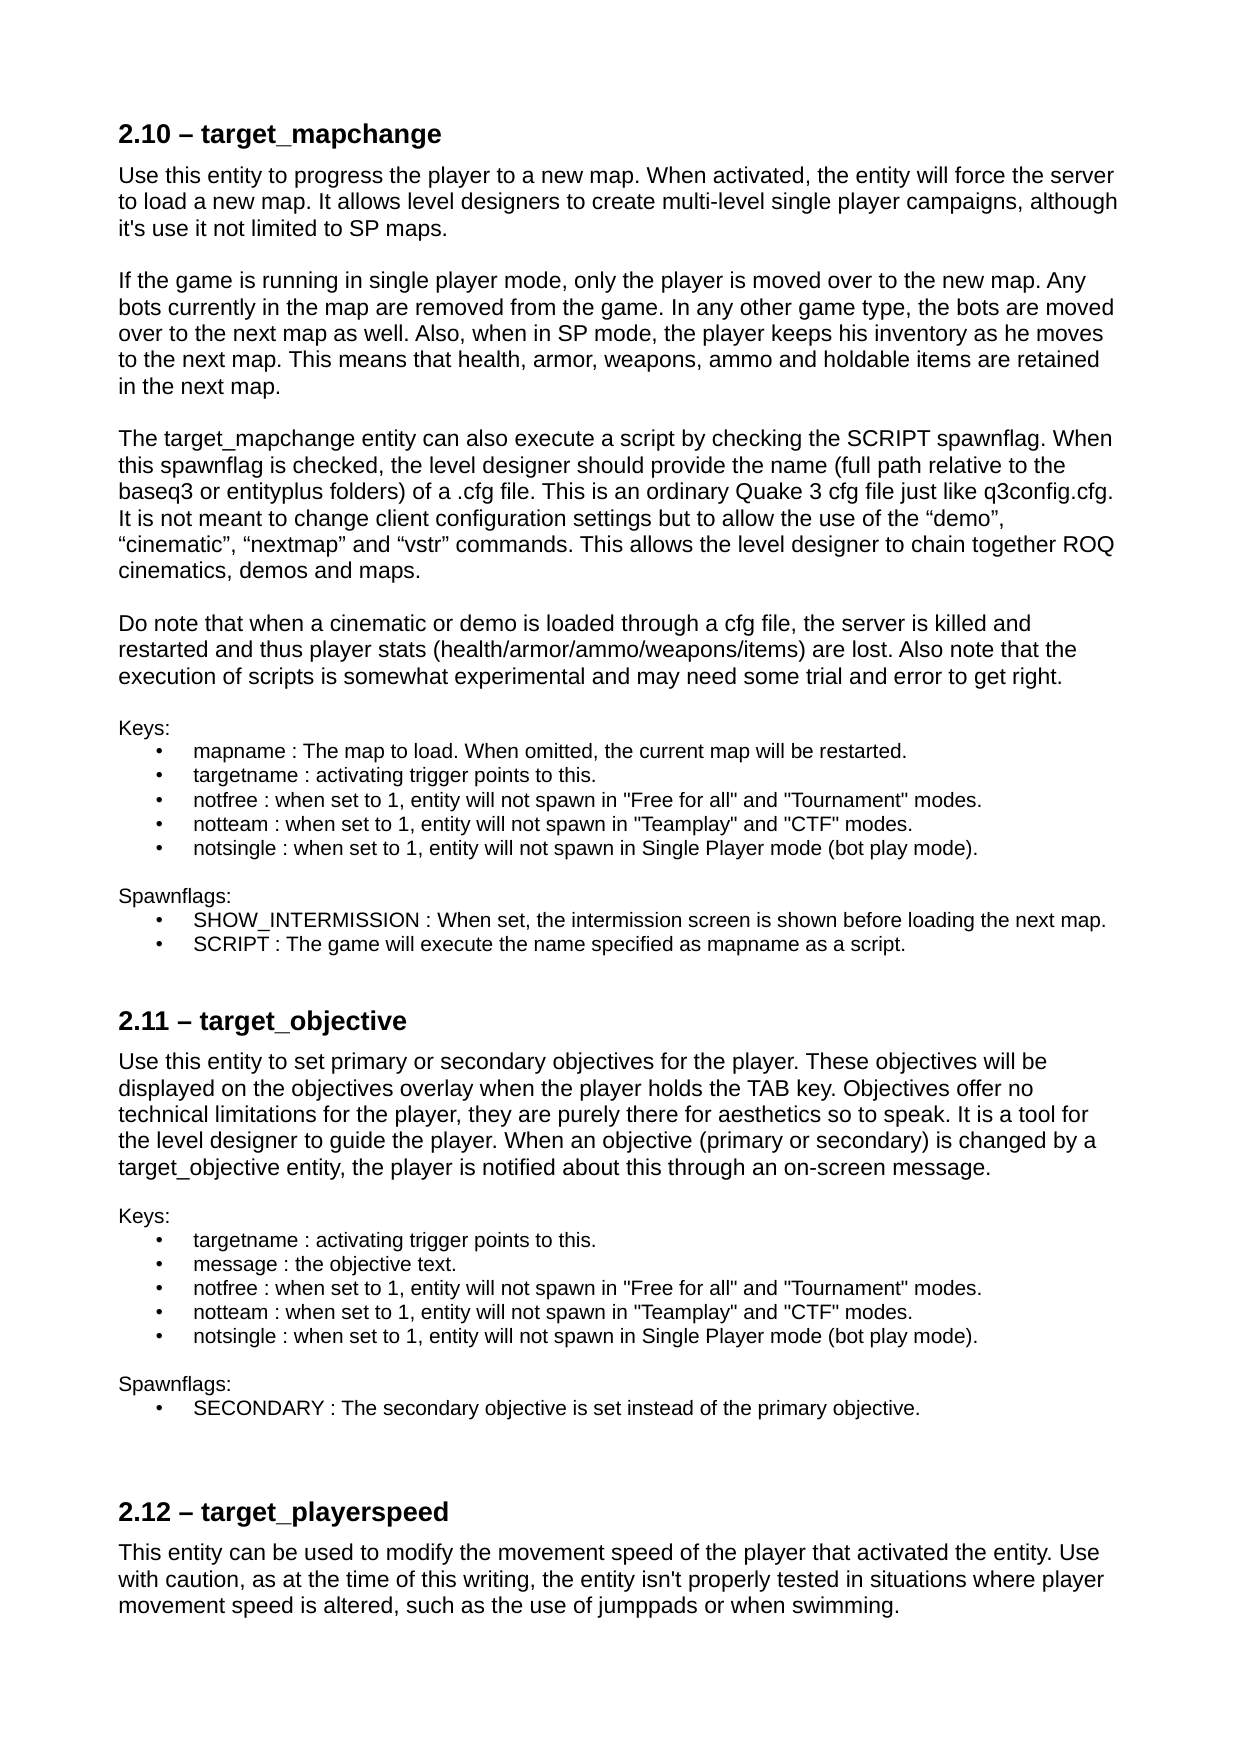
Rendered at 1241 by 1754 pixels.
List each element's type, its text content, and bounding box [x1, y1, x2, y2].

subtitle 2.11 – target_objective [118, 1004, 1122, 1036]
list SCRIPT : The game will execute the name specified as mapname as a script. [156, 932, 1122, 956]
subtitle 2.10 – target_mapchange [118, 118, 1122, 149]
list notsingle : when set to 1, entity will not spawn in Single Player mode (bot play mode). [156, 836, 1122, 859]
list notsingle : when set to 1, entity will not spawn in Single Player mode (bot play mode). [156, 1324, 1122, 1348]
text Spawnflags: [118, 1372, 1122, 1396]
list message : the objective text. [156, 1252, 1122, 1276]
list targetname : activating trigger points to this. [156, 763, 1122, 787]
list mapname : The map to load. When omitted, the current map will be restarted. [156, 739, 1122, 763]
list SECONDARY : The secondary objective is set instead of the primary objective. [156, 1396, 1122, 1420]
text If the game is running in single player mode, only the player is moved over to the new map. Any bots currently in the map are removed from the game. In any other game type, the bots are moved over to the next map as well. Also, when in SP mode, the player keeps his inventory as he moves to the next map. This means that health, armor, weapons, ammo and holdable items are retained in the next map. [118, 267, 1122, 399]
text Spawnflags: [118, 883, 1122, 907]
subtitle 2.12 – target_playerspeed [118, 1496, 1122, 1527]
list targetname : activating trigger points to this. [156, 1228, 1122, 1252]
text Use this entity to progress the player to a new map. When activated, the entity will force the server to load a new map. It allows level designers to create multi-level single player campaigns, although it's use it not limited to SP maps. [118, 162, 1122, 241]
text Use this entity to set primary or secondary objectives for the player. These objectives will be displayed on the objectives overlay when the player holds the TAB key. Objectives offer no technical limitations for the player, they are purely there for aesthetics so to speak. It is a tool for the level designer to guide the player. When an objective (primary or secondary) is changed by a target_objective entity, the player is notified about this through an on-screen message. [118, 1048, 1122, 1180]
text Keys: [118, 715, 1122, 739]
list notfree : when set to 1, entity will not spawn in "Free for all" and "Tournament" modes. [156, 787, 1122, 811]
text Keys: [118, 1204, 1122, 1228]
text This entity can be used to modify the movement speed of the player that activated the entity. Use with caution, as at the time of this writing, the entity isn't properly tested in situations where player movement speed is altered, such as the use of jumppads or when swimming. [118, 1539, 1122, 1618]
list notfree : when set to 1, entity will not spawn in "Free for all" and "Tournament" modes. [156, 1276, 1122, 1300]
text Do note that when a cinematic or demo is loaded through a cfg file, the server is killed and restarted and thus player stats (health/armor/ammo/weapons/items) are lost. Also note that the execution of scripts is somewhat experimental and may need some trial and error to get right. [118, 610, 1122, 689]
text The target_mapchange entity can also execute a script by checking the SCRIPT spawnflag. When this spawnflag is checked, the level designer should provide the name (full path relative to the baseq3 or entityplus folders) of a .cfg file. This is an ordinary Quake 3 cfg file just like q3config.cfg. It is not meant to change client configuration settings but to allow the use of the “demo”, “cinematic”, “nextmap” and “vstr” commands. This allows the level designer to chain together ROQ cinematics, demos and maps. [118, 425, 1122, 583]
list notteam : when set to 1, entity will not spawn in "Teamplay" and "CTF" modes. [156, 811, 1122, 836]
list SHOW_INTERMISSION : When set, the intermission screen is shown before loading the next map. [156, 907, 1122, 932]
list notteam : when set to 1, entity will not spawn in "Teamplay" and "CTF" modes. [156, 1300, 1122, 1324]
